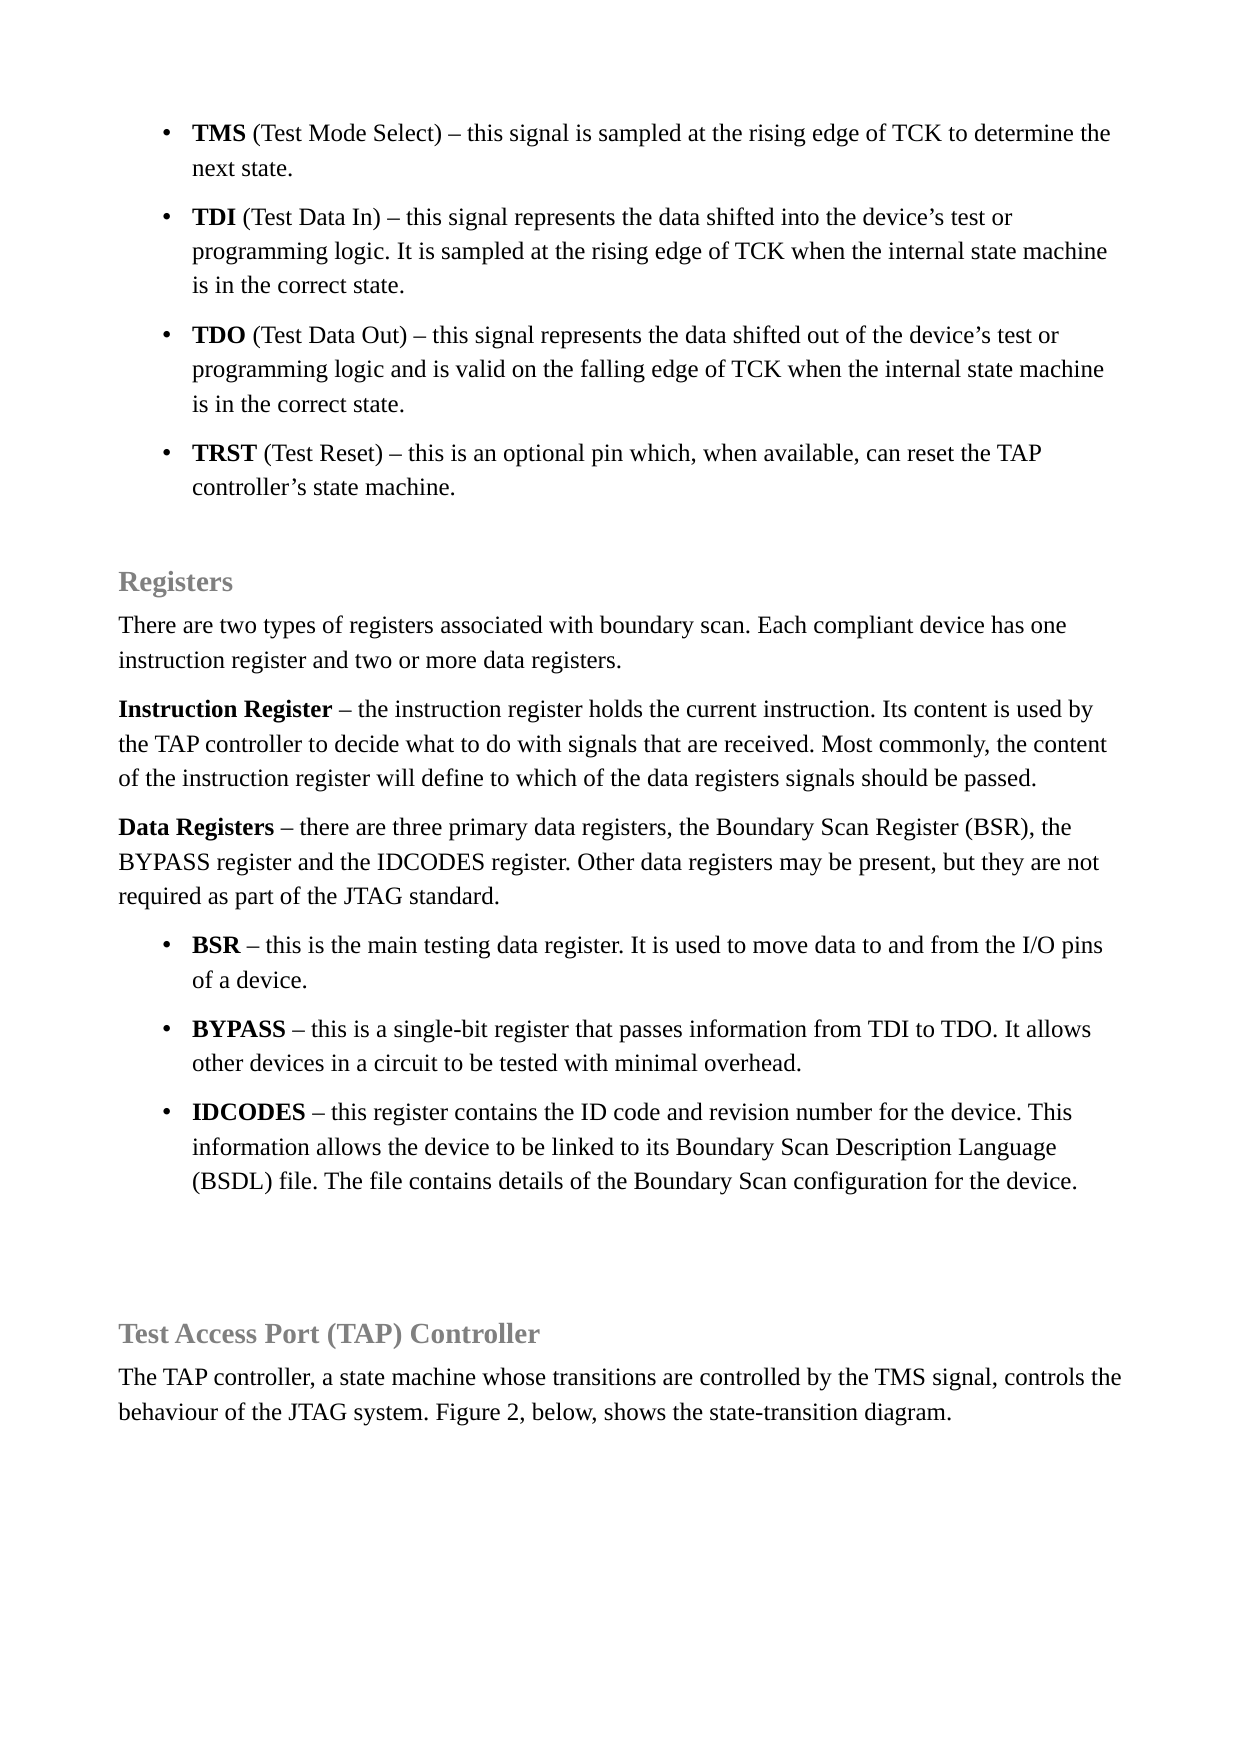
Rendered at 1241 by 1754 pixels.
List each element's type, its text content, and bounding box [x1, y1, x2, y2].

list IDCODES – this register contains the ID code and revision number for the device. This information allows the device to be linked to its Boundary Scan Description Language (BSDL) file. The file contains details of the Boundary Scan configuration for the device. [162, 1097, 1122, 1195]
text There are two types of registers associated with boundary scan. Each compliant device has one instruction register and two or more data registers. [118, 611, 1122, 674]
list TMS (Test Mode Select) – this signal is sampled at the rising edge of TCK to determine the next state. [162, 118, 1122, 181]
list TDI (Test Data In) – this signal represents the data shifted into the device’s test or programming logic. It is sampled at the rising edge of TCK when the internal state machine is in the correct state. [162, 202, 1122, 299]
subtitle Registers [118, 564, 1122, 598]
text Instruction Register – the instruction register holds the current instruction. Its content is used by the TAP controller to decide what to do with signals that are received. Most commonly, the content of the instruction register will define to which of the data registers signals should be passed. [118, 694, 1122, 792]
list BYPASS – this is a single-bit register that passes information from TDI to TDO. It allows other devices in a circuit to be tested with minimal overhead. [162, 1014, 1122, 1077]
list BSR – this is the main testing data register. It is used to move data to and from the I/O pins of a device. [162, 930, 1122, 993]
text Data Registers – there are three primary data registers, the Boundary Scan Register (BSR), the BYPASS register and the IDCODES register. Other data registers may be present, but they are not required as part of the JTAG standard. [118, 812, 1122, 910]
list TRST (Test Reset) – this is an optional pin which, when available, can reset the TAP controller’s state machine. [162, 438, 1122, 501]
text The TAP controller, a state machine whose transitions are controlled by the TMS signal, controls the behaviour of the JTAG system. Figure 2, below, shows the state-transition diagram. [118, 1362, 1122, 1425]
list TDO (Test Data Out) – this signal represents the data shifted out of the device’s test or programming logic and is valid on the falling edge of TCK when the internal state machine is in the correct state. [162, 320, 1122, 417]
subtitle Test Access Port (TAP) Controller [118, 1316, 1122, 1350]
